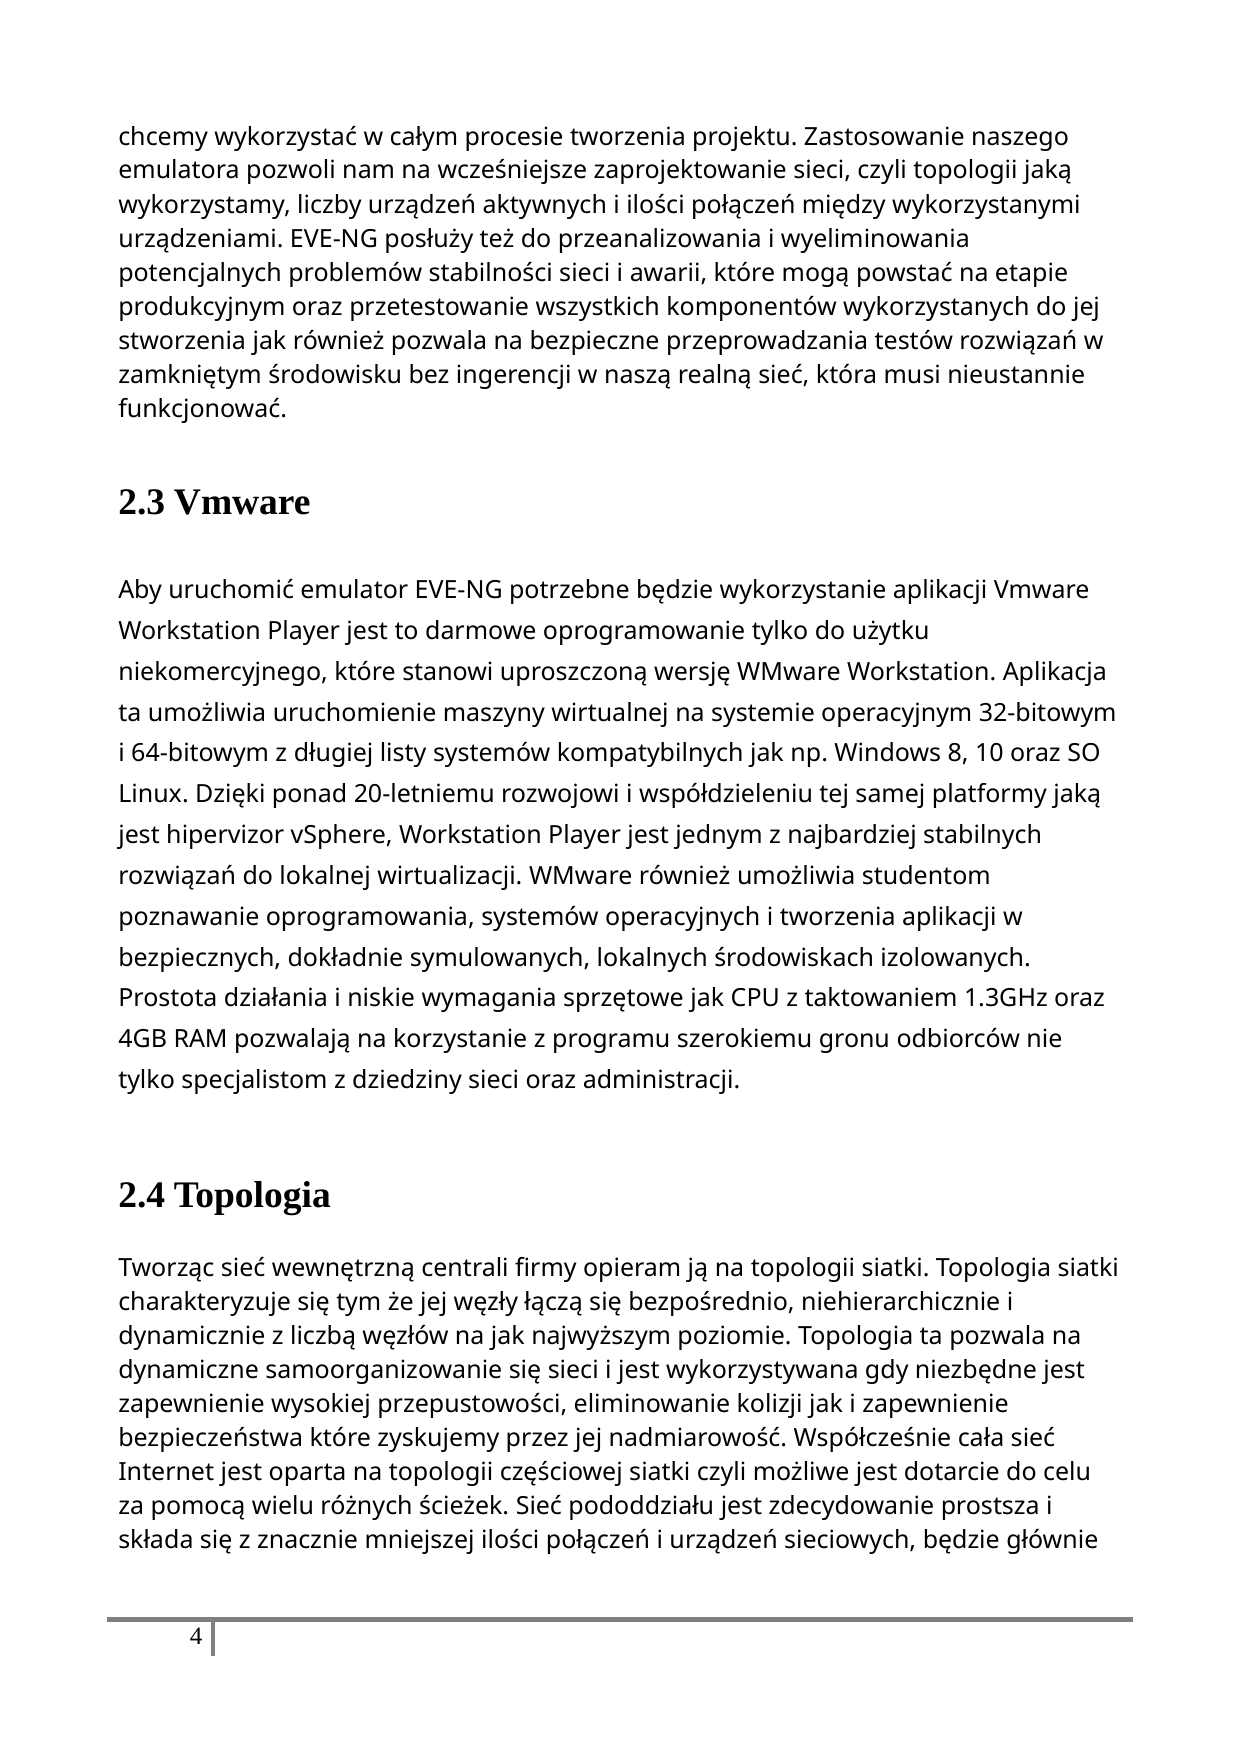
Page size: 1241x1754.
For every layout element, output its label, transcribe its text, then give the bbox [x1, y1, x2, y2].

text Tworząc sieć wewnętrzną centrali firmy opieram ją na topologii siatki. Topologia siatki charakteryzuje się tym że jej węzły łączą się bezpośrednio, niehierarchicznie i dynamicznie z liczbą węzłów na jak najwyższym poziomie. Topologia ta pozwala na dynamiczne samoorganizowanie się sieci i jest wykorzystywana gdy niezbędne jest zapewnienie wysokiej przepustowości, eliminowanie kolizji jak i zapewnienie bezpieczeństwa które zyskujemy przez jej nadmiarowość. Współcześnie cała sieć Internet jest oparta na topologii częściowej siatki czyli możliwe jest dotarcie do celu za pomocą wielu różnych ścieżek. Sieć pododdziału jest zdecydowanie prostsza i składa się z znacznie mniejszej ilości połączeń i urządzeń sieciowych, będzie głównie [118, 1249, 1122, 1556]
subtitle 2.4 Topologia [118, 1172, 1122, 1215]
text chcemy wykorzystać w całym procesie tworzenia projektu. Zastosowanie naszego emulatora pozwoli nam na wcześniejsze zaprojektowanie sieci, czyli topologii jaką wykorzystamy, liczby urządzeń aktywnych i ilości połączeń między wykorzystanymi urządzeniami. EVE-NG posłuży też do przeanalizowania i wyeliminowania potencjalnych problemów stabilności sieci i awarii, które mogą powstać na etapie produkcyjnym oraz przetestowanie wszystkich komponentów wykorzystanych do jej stworzenia jak również pozwala na bezpieczne przeprowadzania testów rozwiązań w zamkniętym środowisku bez ingerencji w naszą realną sieć, która musi nieustannie funkcjonować. [118, 118, 1122, 425]
text Aby uruchomić emulator EVE-NG potrzebne będzie wykorzystanie aplikacji Vmware Workstation Player jest to darmowe oprogramowanie tylko do użytku niekomercyjnego, które stanowi uproszczoną wersję WMware Workstation. Aplikacja ta umożliwia uruchomienie maszyny wirtualnej na systemie operacyjnym 32-bitowym i 64-bitowym z długiej listy systemów kompatybilnych jak np. Windows 8, 10 oraz SO Linux. Dzięki ponad 20-letniemu rozwojowi i współdzieleniu tej samej platformy jaką jest hipervizor vSphere, Workstation Player jest jednym z najbardziej stabilnych rozwiązań do lokalnej wirtualizacji. WMware również umożliwia studentom poznawanie oprogramowania, systemów operacyjnych i tworzenia aplikacji w bezpiecznych, dokładnie symulowanych, lokalnych środowiskach izolowanych. Prostota działania i niskie wymagania sprzętowe jak CPU z taktowaniem 1.3GHz oraz 4GB RAM pozwalają na korzystanie z programu szerokiemu gronu odbiorców nie tylko specjalistom z dziedziny sieci oraz administracji. [118, 572, 1122, 1096]
subtitle 2.3 Vmware [118, 479, 1122, 523]
